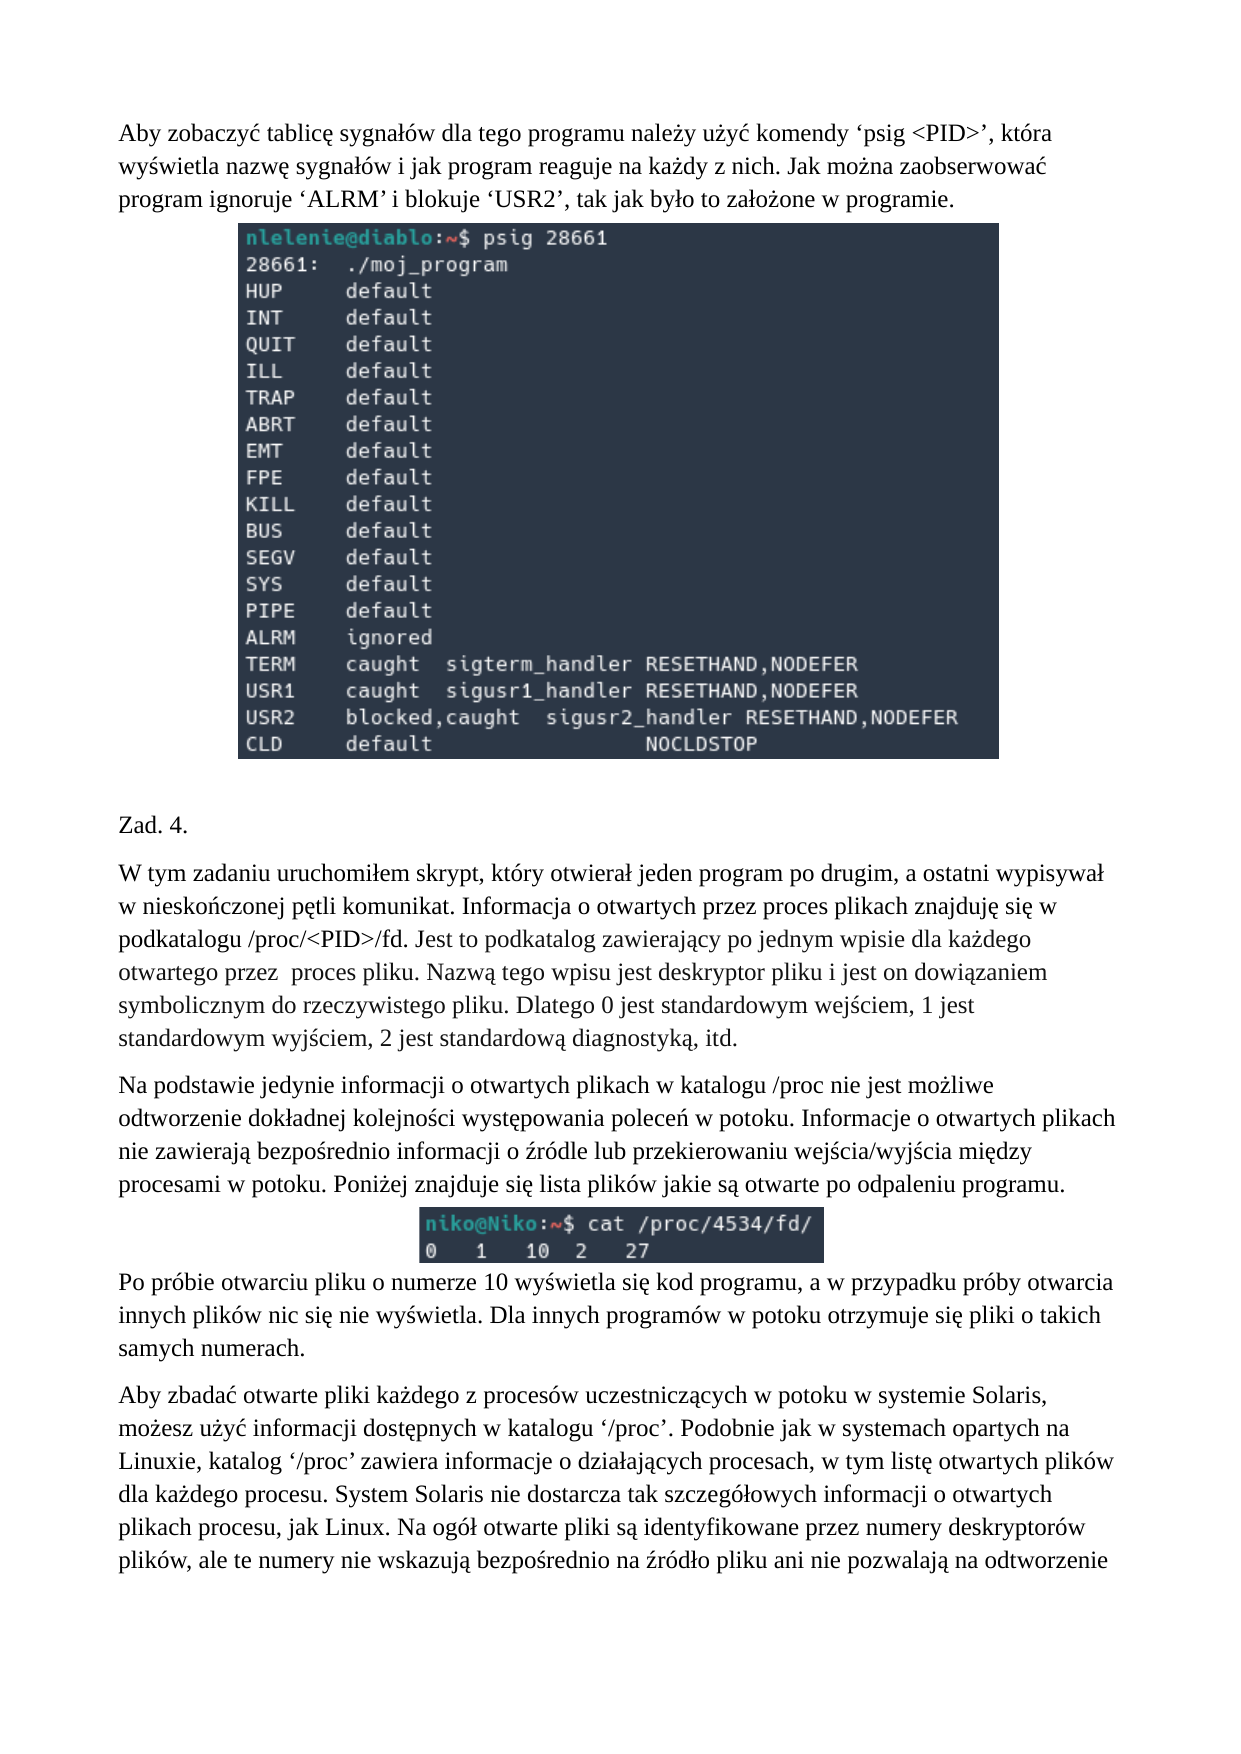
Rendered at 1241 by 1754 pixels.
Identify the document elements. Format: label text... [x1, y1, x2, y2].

text Aby zobaczyć tablicę sygnałów dla tego programu należy użyć komendy ‘psig <PID>’, która wyświetla nazwę sygnałów i jak program reaguje na każdy z nich. Jak można zaobserwować program ignoruje ‘ALRM’ i blokuje ‘USR2’, tak jak było to założone w programie. [118, 118, 1122, 213]
picture [238, 223, 999, 759]
text Aby zbadać otwarte pliki każdego z procesów uczestniczących w potoku w systemie Solaris, możesz użyć informacji dostępnych w katalogu ‘/proc’. Podobnie jak w systemach opartych na Linuxie, katalog ‘/proc’ zawiera informacje o działających procesach, w tym listę otwartych plików dla każdego procesu. System Solaris nie dostarcza tak szczegółowych informacji o otwartych plikach procesu, jak Linux. Na ogół otwarte pliki są identyfikowane przez numery deskryptorów plików, ale te numery nie wskazują bezpośrednio na źródło pliku ani nie pozwalają na odtworzenie [118, 1380, 1122, 1574]
picture [419, 1207, 824, 1263]
text Zad. 4. [118, 810, 1122, 839]
text Na podstawie jedynie informacji o otwartych plikach w katalogu /proc nie jest możliwe odtworzenie dokładnej kolejności występowania poleceń w potoku. Informacje o otwartych plikach nie zawierają bezpośrednio informacji o źródle lub przekierowaniu wejścia/wyjścia między procesami w potoku. Poniżej znajduje się lista plików jakie są otwarte po odpaleniu programu. [118, 1070, 1122, 1198]
text W tym zadaniu uruchomiłem skrypt, który otwierał jeden program po drugim, a ostatni wypisywał w nieskończonej pętli komunikat. Informacja o otwartych przez proces plikach znajduję się w podkatalogu /proc/<PID>/fd. Jest to podkatalog zawierający po jednym wpisie dla każdego otwartego przez proces pliku. Nazwą tego wpisu jest deskryptor pliku i jest on dowiązaniem symbolicznym do rzeczywistego pliku. Dlatego 0 jest standardowym wejściem, 1 jest standardowym wyjściem, 2 jest standardową diagnostyką, itd. [118, 858, 1122, 1052]
text Po próbie otwarciu pliku o numerze 10 wyświetla się kod programu, a w przypadku próby otwarcia innych plików nic się nie wyświetla. Dla innych programów w potoku otrzymuje się pliki o takich samych numerach. [118, 1217, 1122, 1362]
